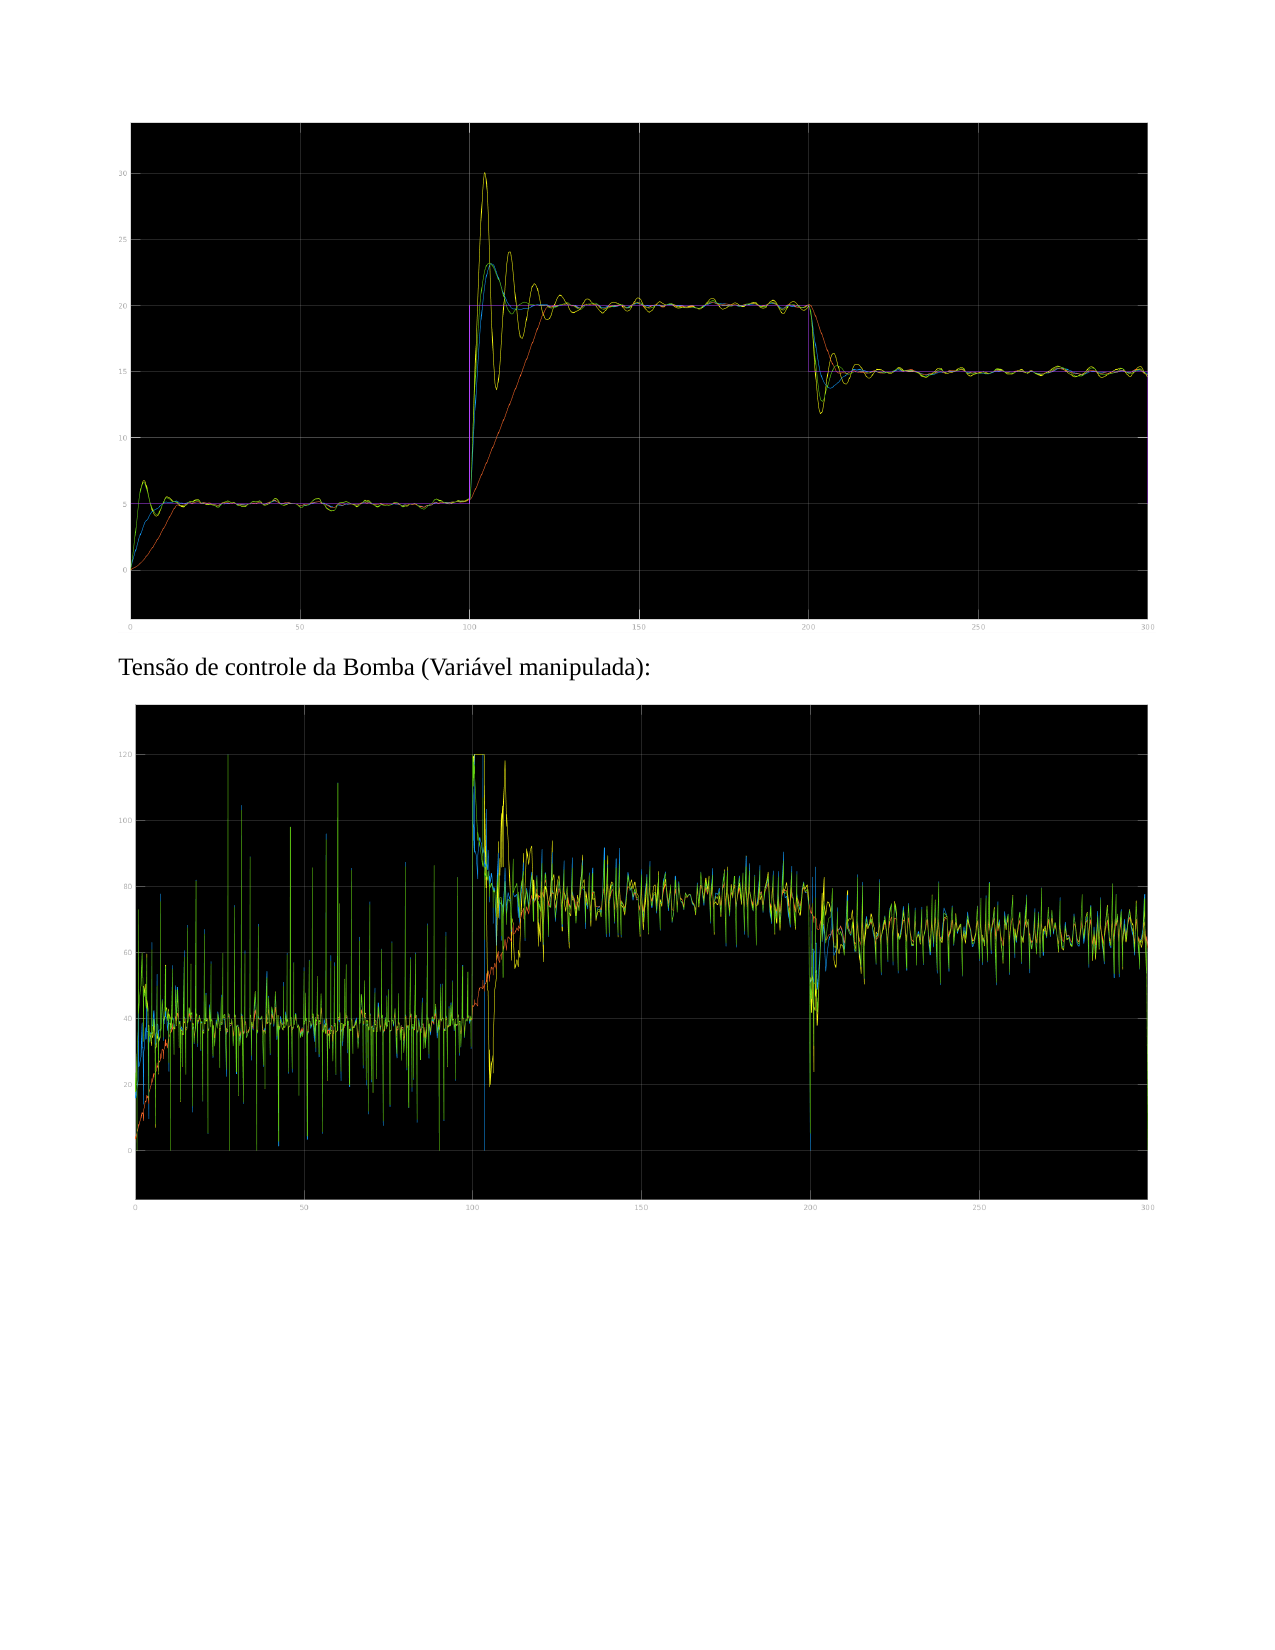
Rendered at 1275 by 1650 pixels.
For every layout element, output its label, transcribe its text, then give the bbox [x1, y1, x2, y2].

text Tensão de controle da Bomba (Variável manipulada): [118, 652, 1157, 681]
